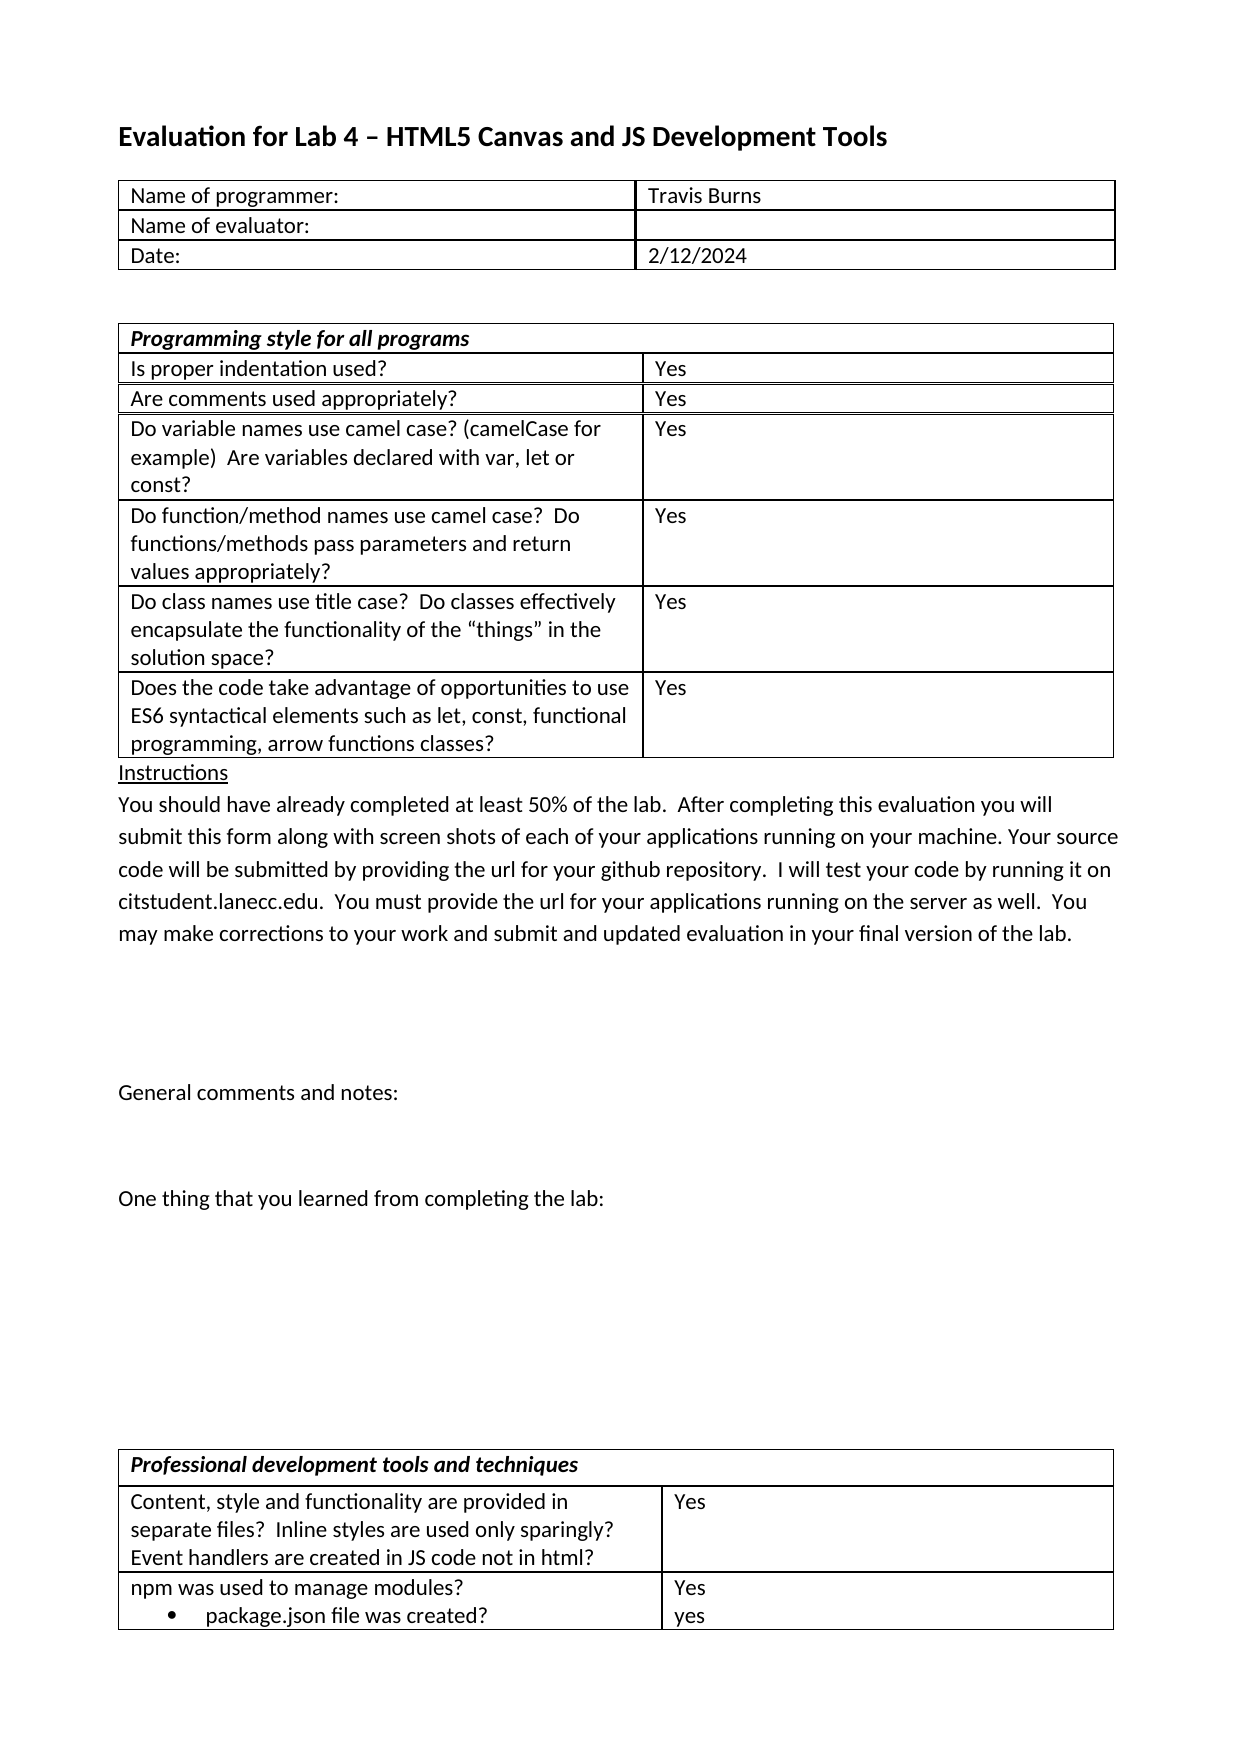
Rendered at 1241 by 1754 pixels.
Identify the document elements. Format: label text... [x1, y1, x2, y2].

table_cell Yes [644, 673, 1113, 757]
table_cell Yes [644, 587, 1113, 671]
text One thing that you learned from completing the lab: [118, 1184, 1122, 1212]
table_cell Content, style and functionality are provided in separate files? Inline styles are used only sparingly? Event handlers are created in JS code not in html? [119, 1487, 661, 1571]
table_cell npm was used to manage modules? · package.json file was created? [119, 1573, 661, 1629]
table_header Professional development tools and techniques [119, 1450, 1113, 1485]
table_cell [637, 211, 1114, 239]
table_cell Do class names use title case? Do classes effectively encapsulate the functionality of the “things” in the solution space? [119, 587, 642, 671]
text Instructions You should have already completed at least 50% of the lab. After completing this evaluation you will submit this form along with screen shots of each of your applications running on your machine. Your source code will be submitted by providing the url for your github repository. I will test your code by running it on citstudent.lanecc.edu. You must provide the url for your applications running on the server as well. You may make corrections to your work and submit and updated evaluation in your final version of the lab. [118, 758, 1122, 947]
table_cell Yes [644, 354, 1113, 382]
table_header Name of programmer: [119, 181, 634, 209]
table_cell Yes [644, 501, 1113, 585]
table_cell Yes [644, 385, 1113, 412]
table_cell 2/12/2024 [637, 241, 1114, 269]
table_cell Name of evaluator: [119, 211, 634, 239]
text Evaluation for Lab 4 – HTML5 Canvas and JS Development Tools [118, 118, 1122, 154]
table_cell Are comments used appropriately? [119, 385, 642, 412]
table_cell Yes [663, 1487, 1113, 1571]
table_cell Date: [119, 241, 634, 269]
table_header Programming style for all programs [119, 324, 1113, 352]
table_cell Do variable names use camel case? (camelCase for example) Are variables declared with var, let or const? [119, 415, 642, 499]
text General comments and notes: [118, 1078, 1122, 1106]
table_cell Is proper indentation used? [119, 354, 642, 382]
table_cell Yes [644, 415, 1113, 499]
table_header Travis Burns [637, 181, 1114, 209]
table_cell Does the code take advantage of opportunities to use ES6 syntactical elements such as let, const, functional programming, arrow functions classes? [119, 673, 642, 757]
table_cell Yes yes [663, 1573, 1113, 1629]
table_cell Do function/method names use camel case? Do functions/methods pass parameters and return values appropriately? [119, 501, 642, 585]
